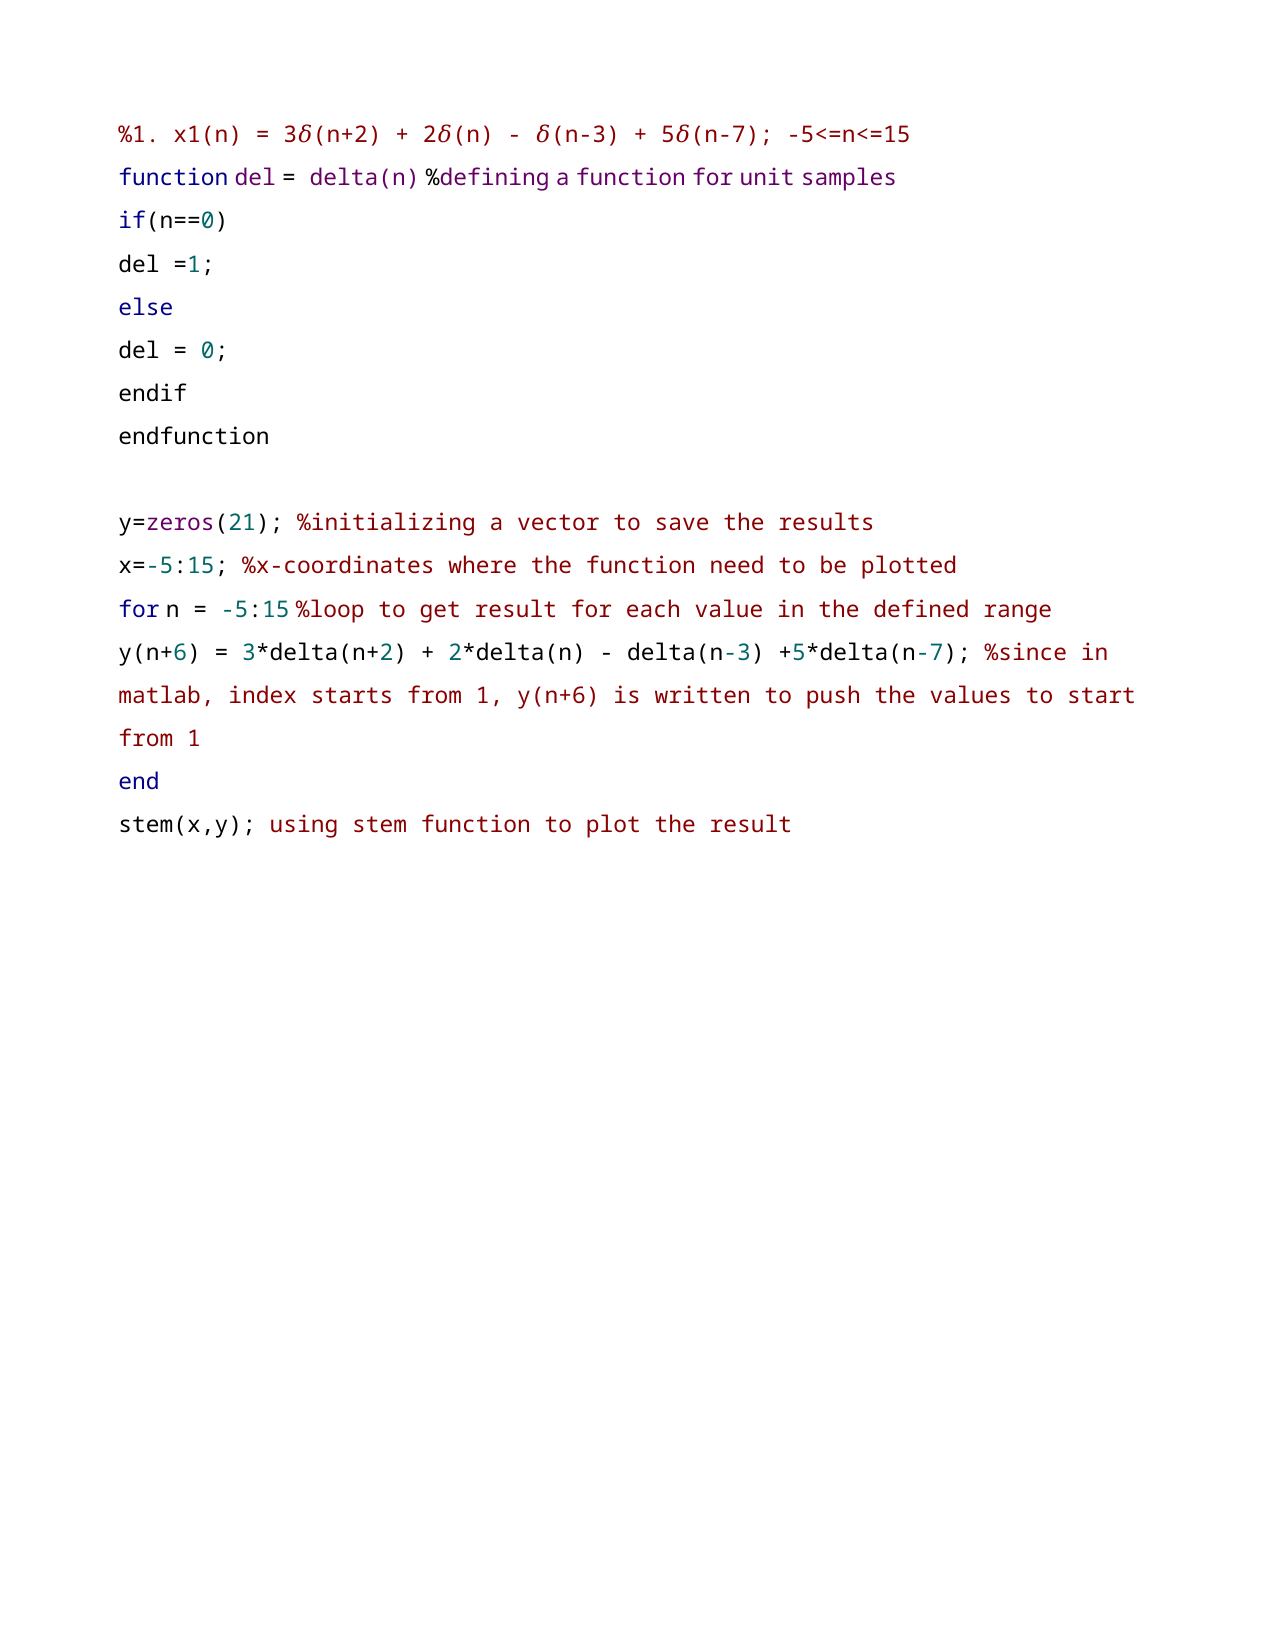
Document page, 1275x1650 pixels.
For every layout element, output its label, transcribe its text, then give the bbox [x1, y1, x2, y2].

table_header function del = delta(n) %defining a function for unit samples if(n==0) del =1; else del = 0; endif endfunction y=zeros(21); %initializing a vector to save the results x=-5:15; %x-coordinates where the function need to be plotted for n = -5:15 %loop to get result for each value in the defined range y(n+6) = 3*delta(n+2) + 2*delta(n) - delta(n-3) +5*delta(n-7); %since in matlab, index starts from 1, y(n+6) is written to push the values to start from 1 end stem(x,y); using stem function to plot the result [118, 161, 1157, 839]
text %1. x1(n) = 3𝛿(n+2) + 2𝛿(n) - 𝛿(n-3) + 5𝛿(n-7); -5<=n<=15 [118, 118, 1157, 149]
